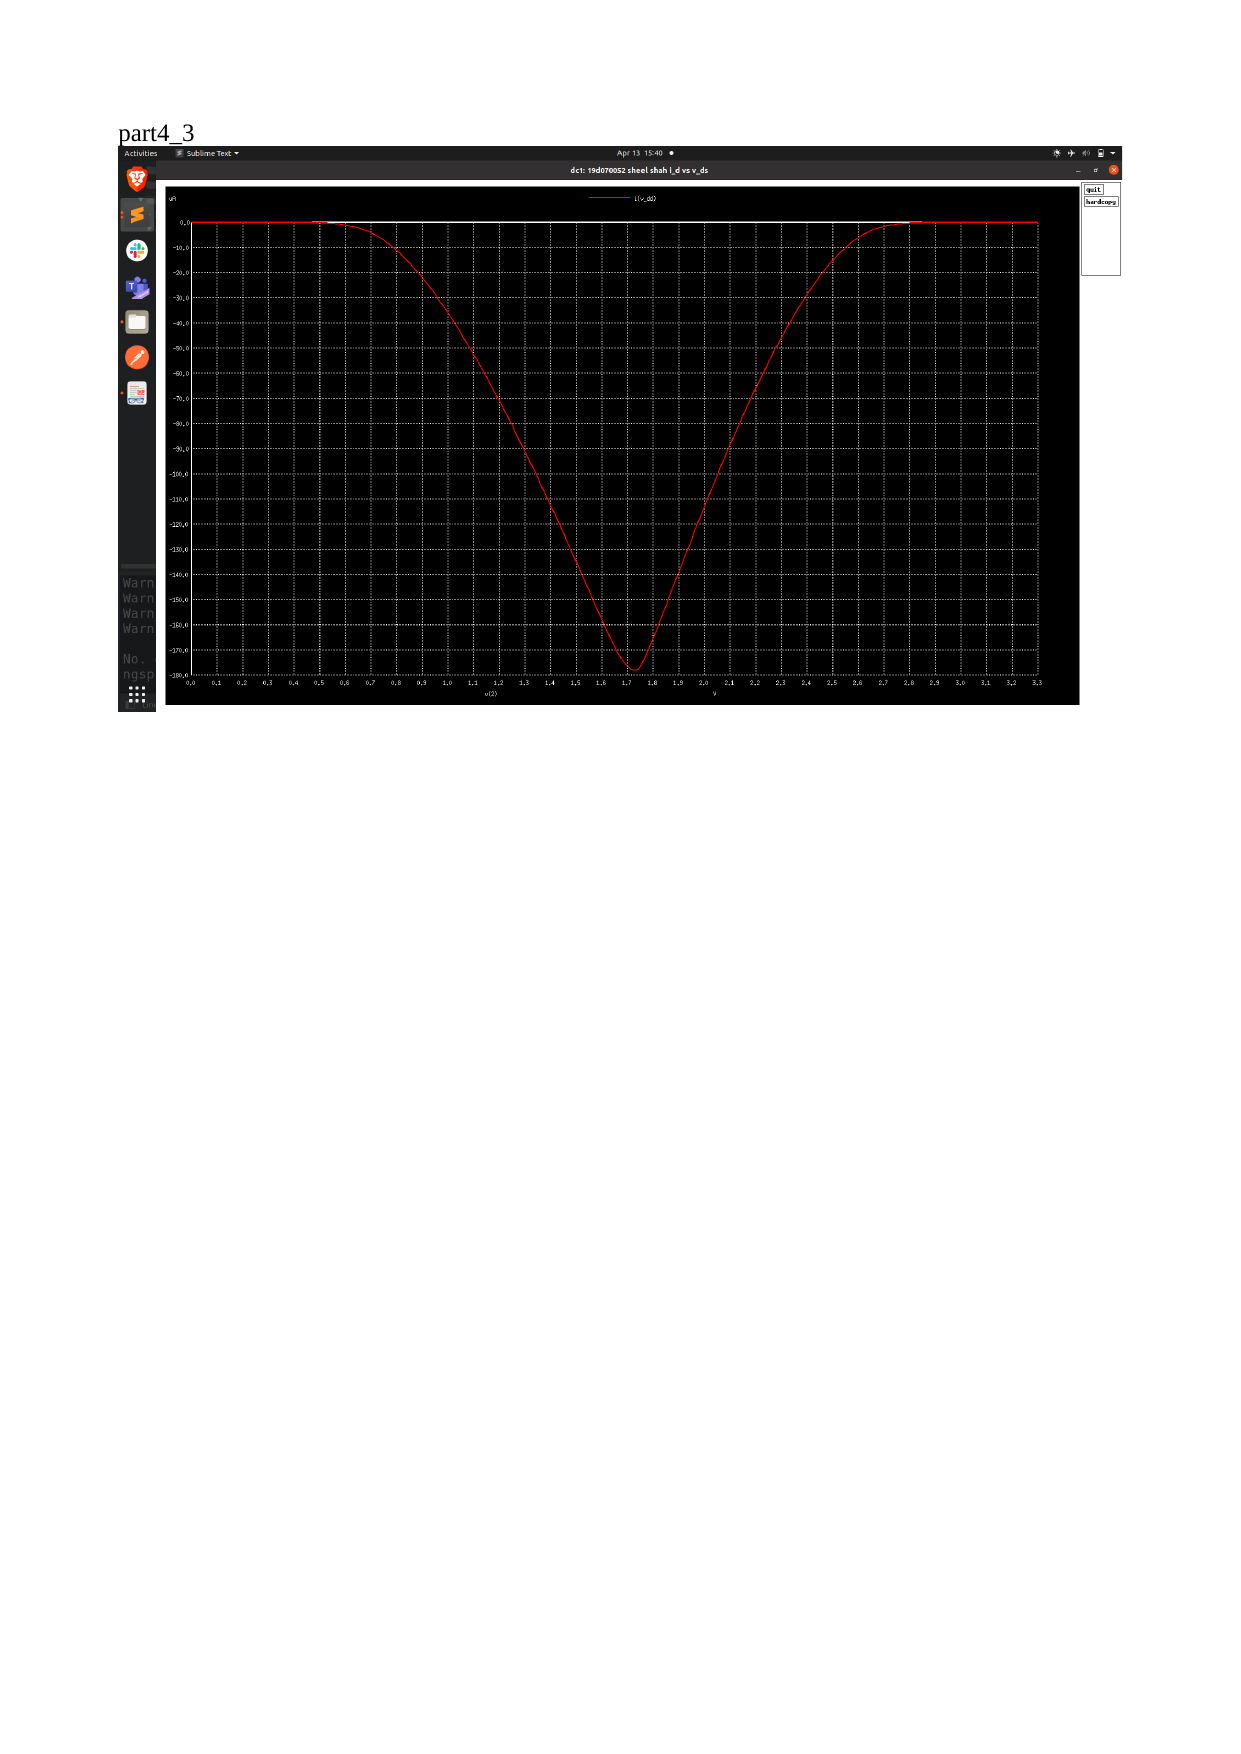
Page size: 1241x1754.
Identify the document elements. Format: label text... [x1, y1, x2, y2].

picture [118, 146, 1123, 712]
text part4_3 [118, 118, 1122, 146]
